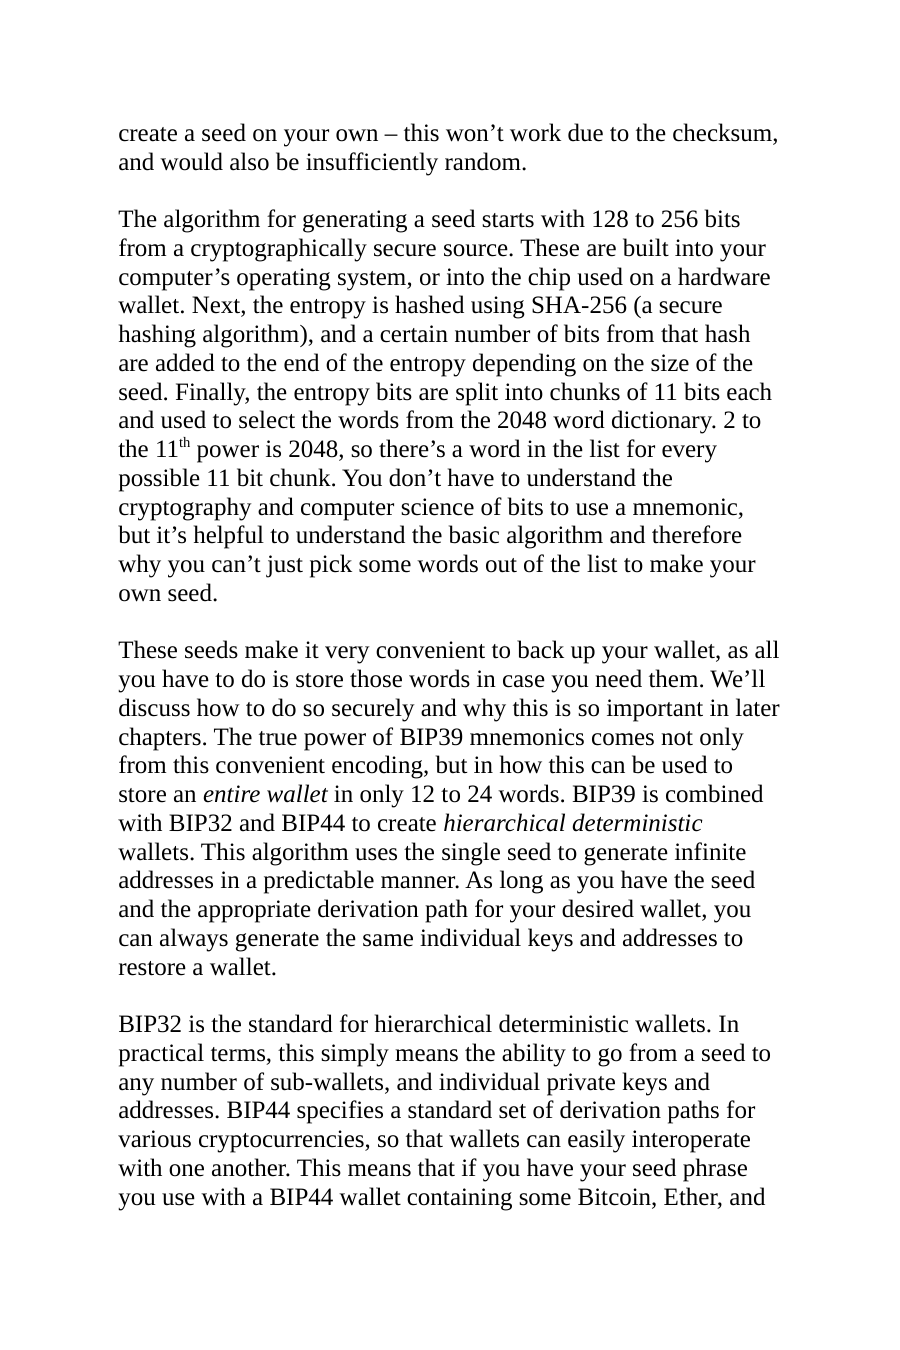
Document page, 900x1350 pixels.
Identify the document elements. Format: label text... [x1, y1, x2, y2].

text create a seed on your own – this won’t work due to the checksum, and would also be insufficiently random. [118, 118, 782, 176]
text BIP32 is the standard for hierarchical deterministic wallets. In practical terms, this simply means the ability to go from a seed to any number of sub-wallets, and individual private keys and addresses. BIP44 specifies a standard set of derivation paths for various cryptocurrencies, so that wallets can easily interoperate with one another. This means that if you have your seed phrase you use with a BIP44 wallet containing some Bitcoin, Ether, and [118, 1009, 782, 1211]
text These seeds make it very convenient to back up your wallet, as all you have to do is store those words in case you need them. We’ll discuss how to do so securely and why this is so important in later chapters. The true power of BIP39 mnemonics comes not only from this convenient encoding, but in how this can be used to store an entire wallet in only 12 to 24 words. BIP39 is combined with BIP32 and BIP44 to create hierarchical deterministic wallets. This algorithm uses the single seed to generate infinite addresses in a predictable manner. As long as you have the seed and the appropriate derivation path for your desired wallet, you can always generate the same individual keys and addresses to restore a wallet. [118, 636, 782, 981]
text The algorithm for generating a seed starts with 128 to 256 bits from a cryptographically secure source. These are built into your computer’s operating system, or into the chip used on a hardware wallet. Next, the entropy is hashed using SHA-256 (a secure hashing algorithm), and a certain number of bits from that hash are added to the end of the entropy depending on the size of the seed. Finally, the entropy bits are split into chunks of 11 bits each and used to select the words from the 2048 word dictionary. 2 to the 11th power is 2048, so there’s a word in the list for every possible 11 bit chunk. You don’t have to understand the cryptography and computer science of bits to use a mnemonic, but it’s helpful to understand the basic algorithm and therefore why you can’t just pick some words out of the list to make your own seed. [118, 204, 782, 607]
